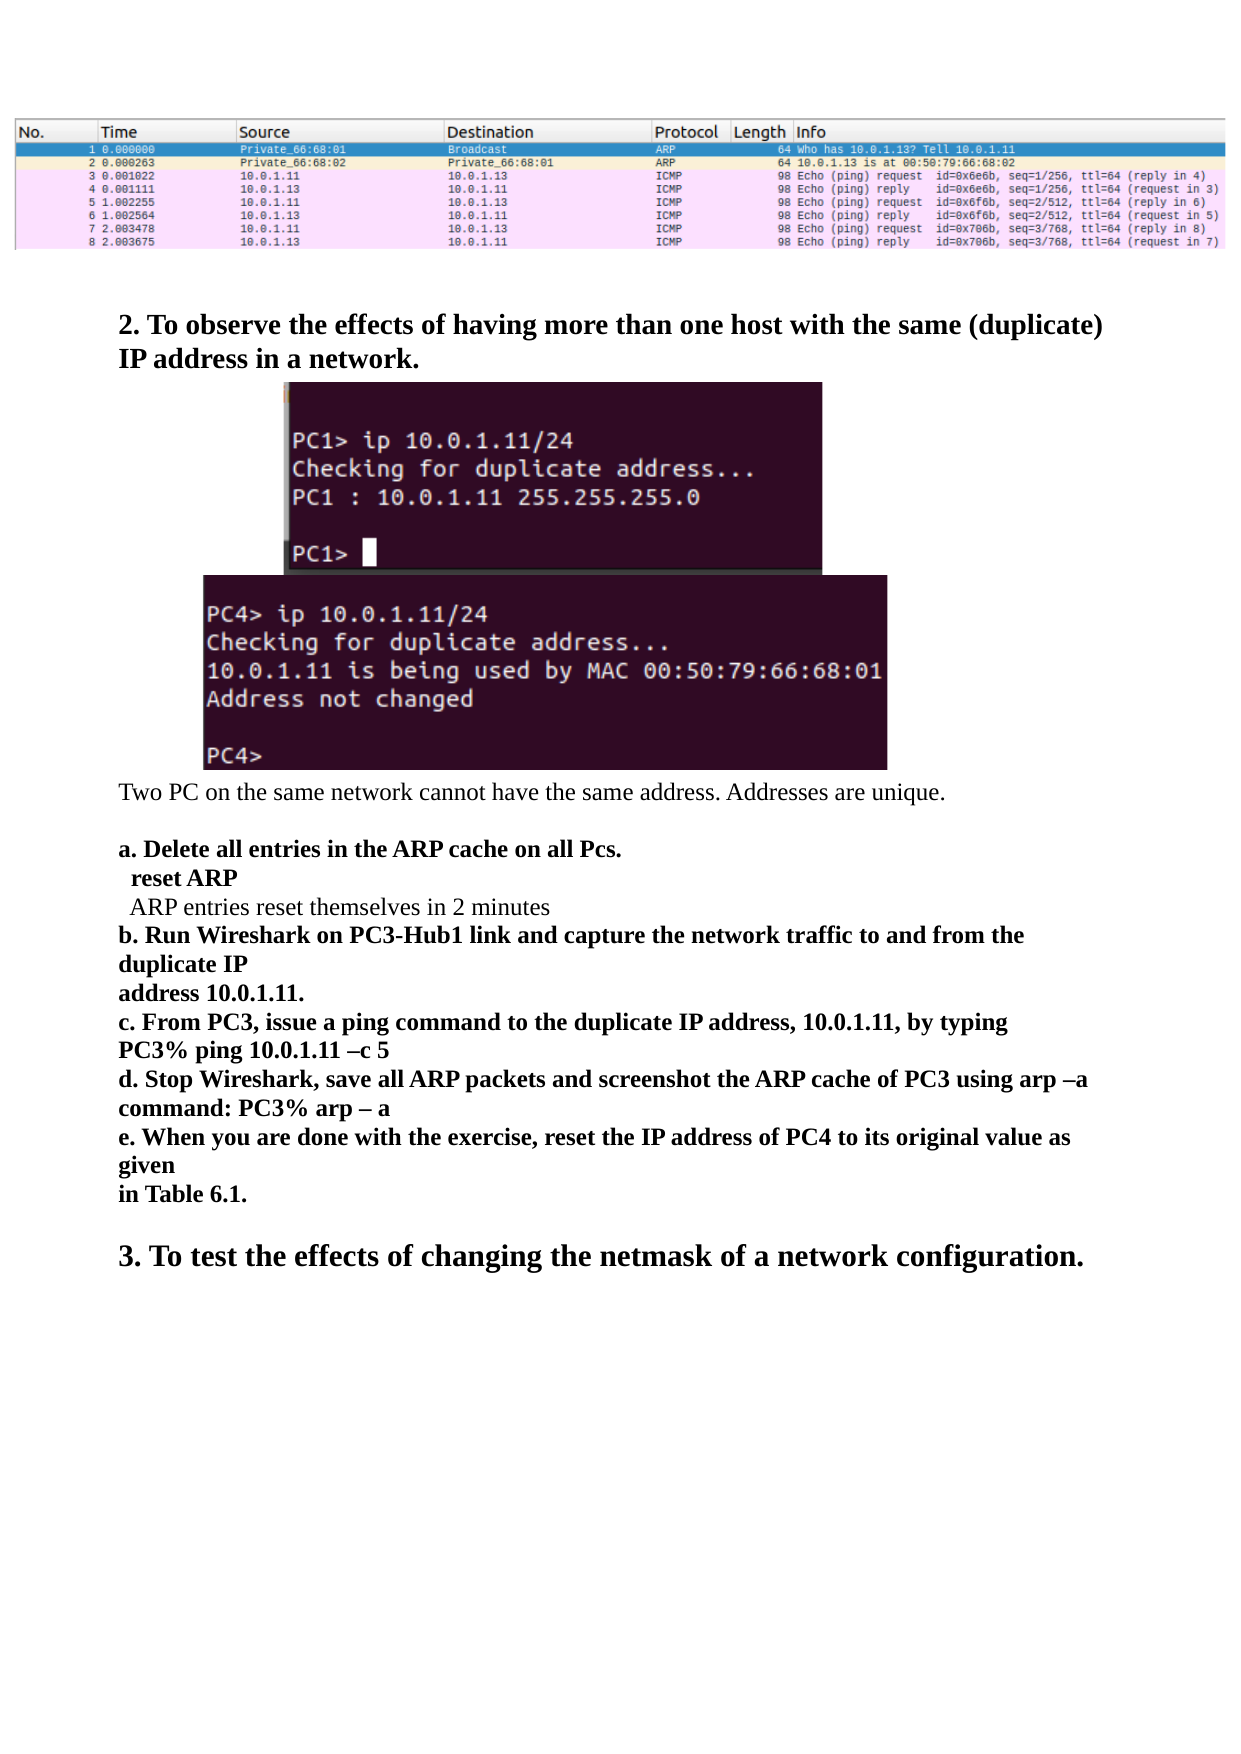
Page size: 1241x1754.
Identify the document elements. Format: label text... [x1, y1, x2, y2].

text Two PC on the same network cannot have the same address. Addresses are unique. [118, 777, 1122, 806]
text ARP entries reset themselves in 2 minutes [118, 892, 1122, 921]
text c. From PC3, issue a ping command to the duplicate IP address, 10.0.1.11, by typing [118, 1007, 1122, 1036]
picture [14, 118, 1226, 250]
text e. When you are done with the exercise, reset the IP address of PC4 to its original value as given [118, 1122, 1122, 1179]
text a. Delete all entries in the ARP cache on all Pcs. [118, 834, 1122, 863]
text reset ARP [118, 863, 1122, 892]
text address 10.0.1.11. [118, 978, 1122, 1007]
text 2. To observe the effects of having more than one host with the same (duplicate) IP address in a network. [118, 307, 1122, 374]
text 3. To test the effects of changing the netmask of a network configuration. [118, 1237, 1122, 1273]
text PC3% ping 10.0.1.11 –c 5 [118, 1036, 1122, 1064]
text in Table 6.1. [118, 1179, 1122, 1208]
text d. Stop Wireshark, save all ARP packets and screenshot the ARP cache of PC3 using arp –a command: PC3% arp – a [118, 1064, 1122, 1122]
picture [202, 382, 888, 770]
text b. Run Wireshark on PC3-Hub1 link and capture the network traffic to and from the duplicate IP [118, 921, 1122, 978]
